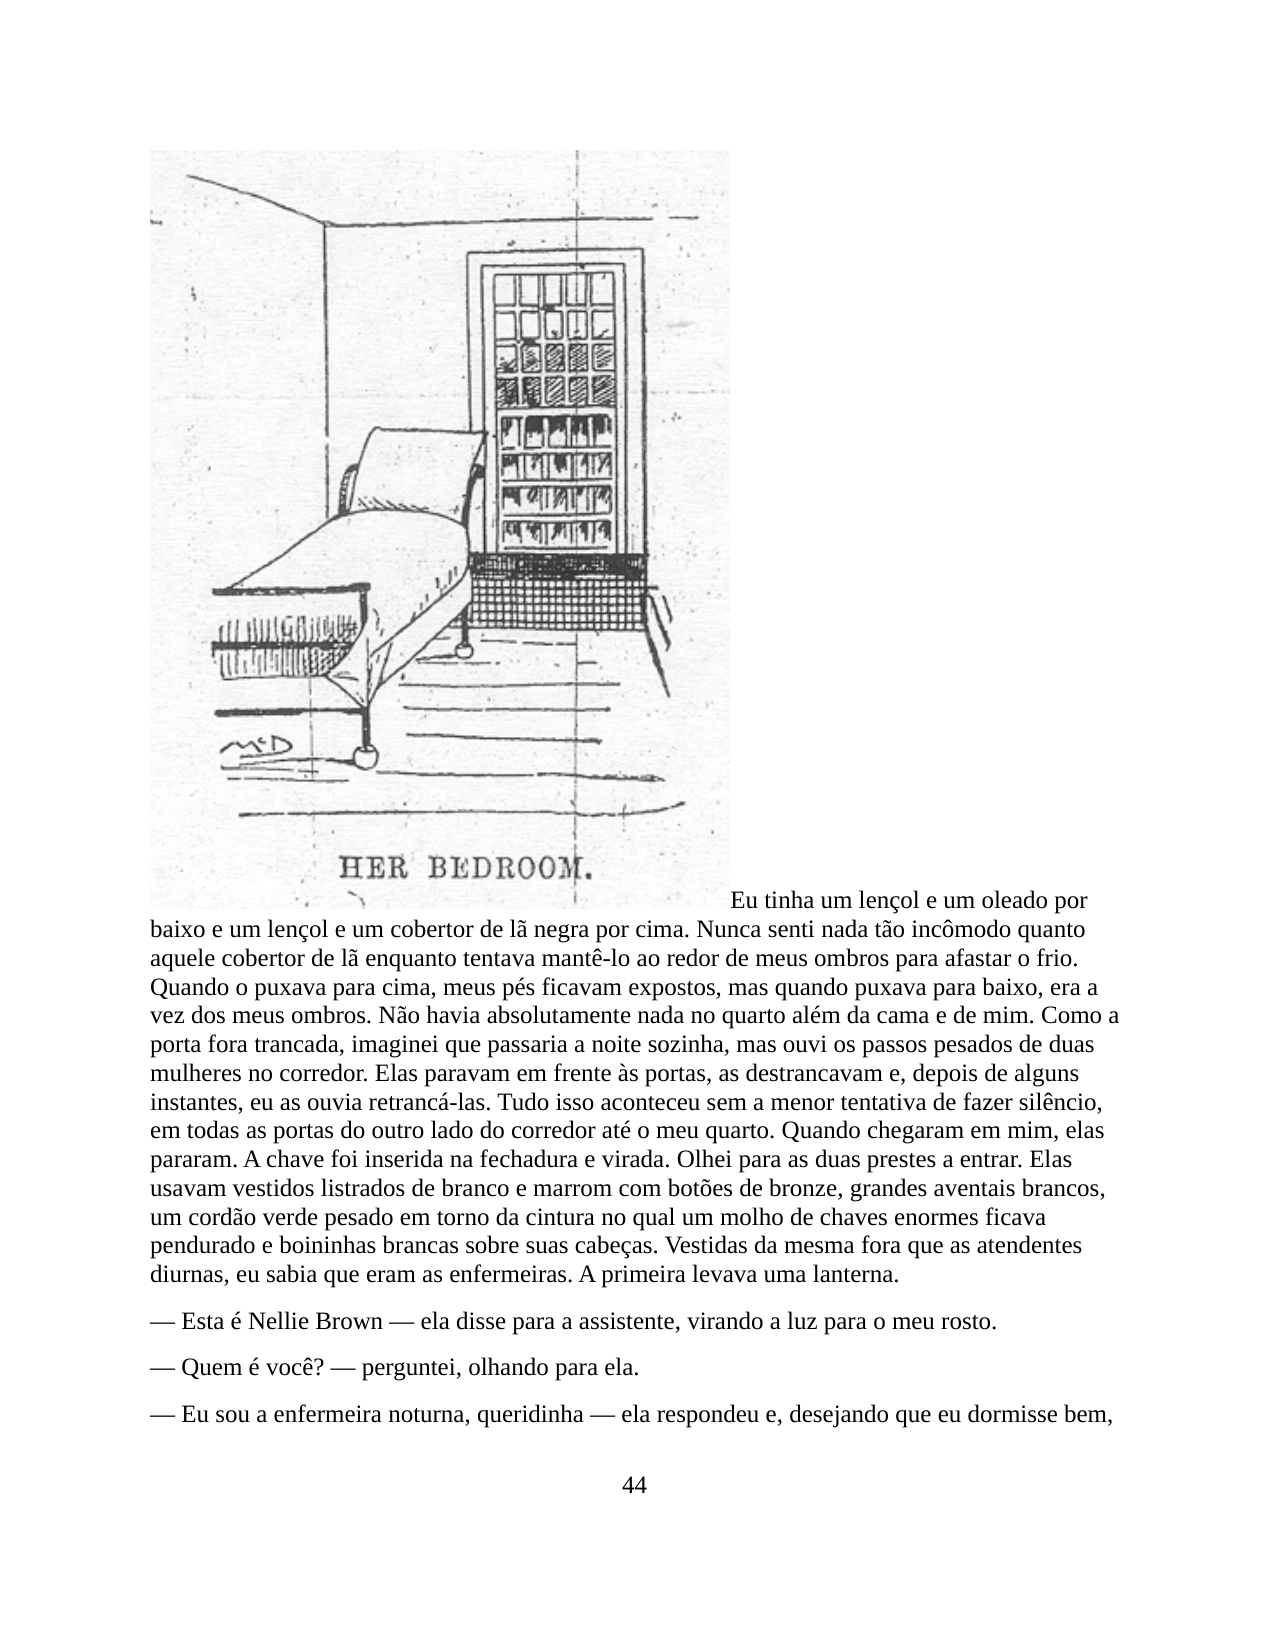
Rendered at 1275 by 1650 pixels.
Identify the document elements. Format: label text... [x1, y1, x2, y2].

text — Quem é você? — perguntei, olhando para ela. [150, 1352, 1125, 1381]
text Eu tinha um lençol e um oleado por baixo e um lençol e um cobertor de lã negra por cima. Nunca senti nada tão incômodo quanto aquele cobertor de lã enquanto tentava mantê-lo ao redor de meus ombros para afastar o frio. Quando o puxava para cima, meus pés ficavam expostos, mas quando puxava para baixo, era a vez dos meus ombros. Não havia absolutamente nada no quarto além da cama e de mim. Como a porta fora trancada, imaginei que passaria a noite sozinha, mas ouvi os passos pesados de duas mulheres no corredor. Elas paravam em frente às portas, as destrancavam e, depois de alguns instantes, eu as ouvia retrancá-las. Tudo isso aconteceu sem a menor tentativa de fazer silêncio, em todas as portas do outro lado do corredor até o meu quarto. Quando chegaram em mim, elas pararam. A chave foi inserida na fechadura e virada. Olhei para as duas prestes a entrar. Elas usavam vestidos listrados de branco e marrom com botões de bronze, grandes aventais brancos, um cordão verde pesado em torno da cintura no qual um molho de chaves enormes ficava pendurado e boininhas brancas sobre suas cabeças. Vestidas da mesma fora que as atendentes diurnas, eu sabia que eram as enfermeiras. A primeira levava uma lanterna. [150, 150, 1125, 1288]
picture [150, 150, 731, 909]
text — Eu sou a enfermeira noturna, queridinha — ela respondeu e, desejando que eu dormisse bem, [150, 1399, 1125, 1428]
text — Esta é Nellie Brown — ela disse para a assistente, virando a luz para o meu rosto. [150, 1306, 1125, 1334]
